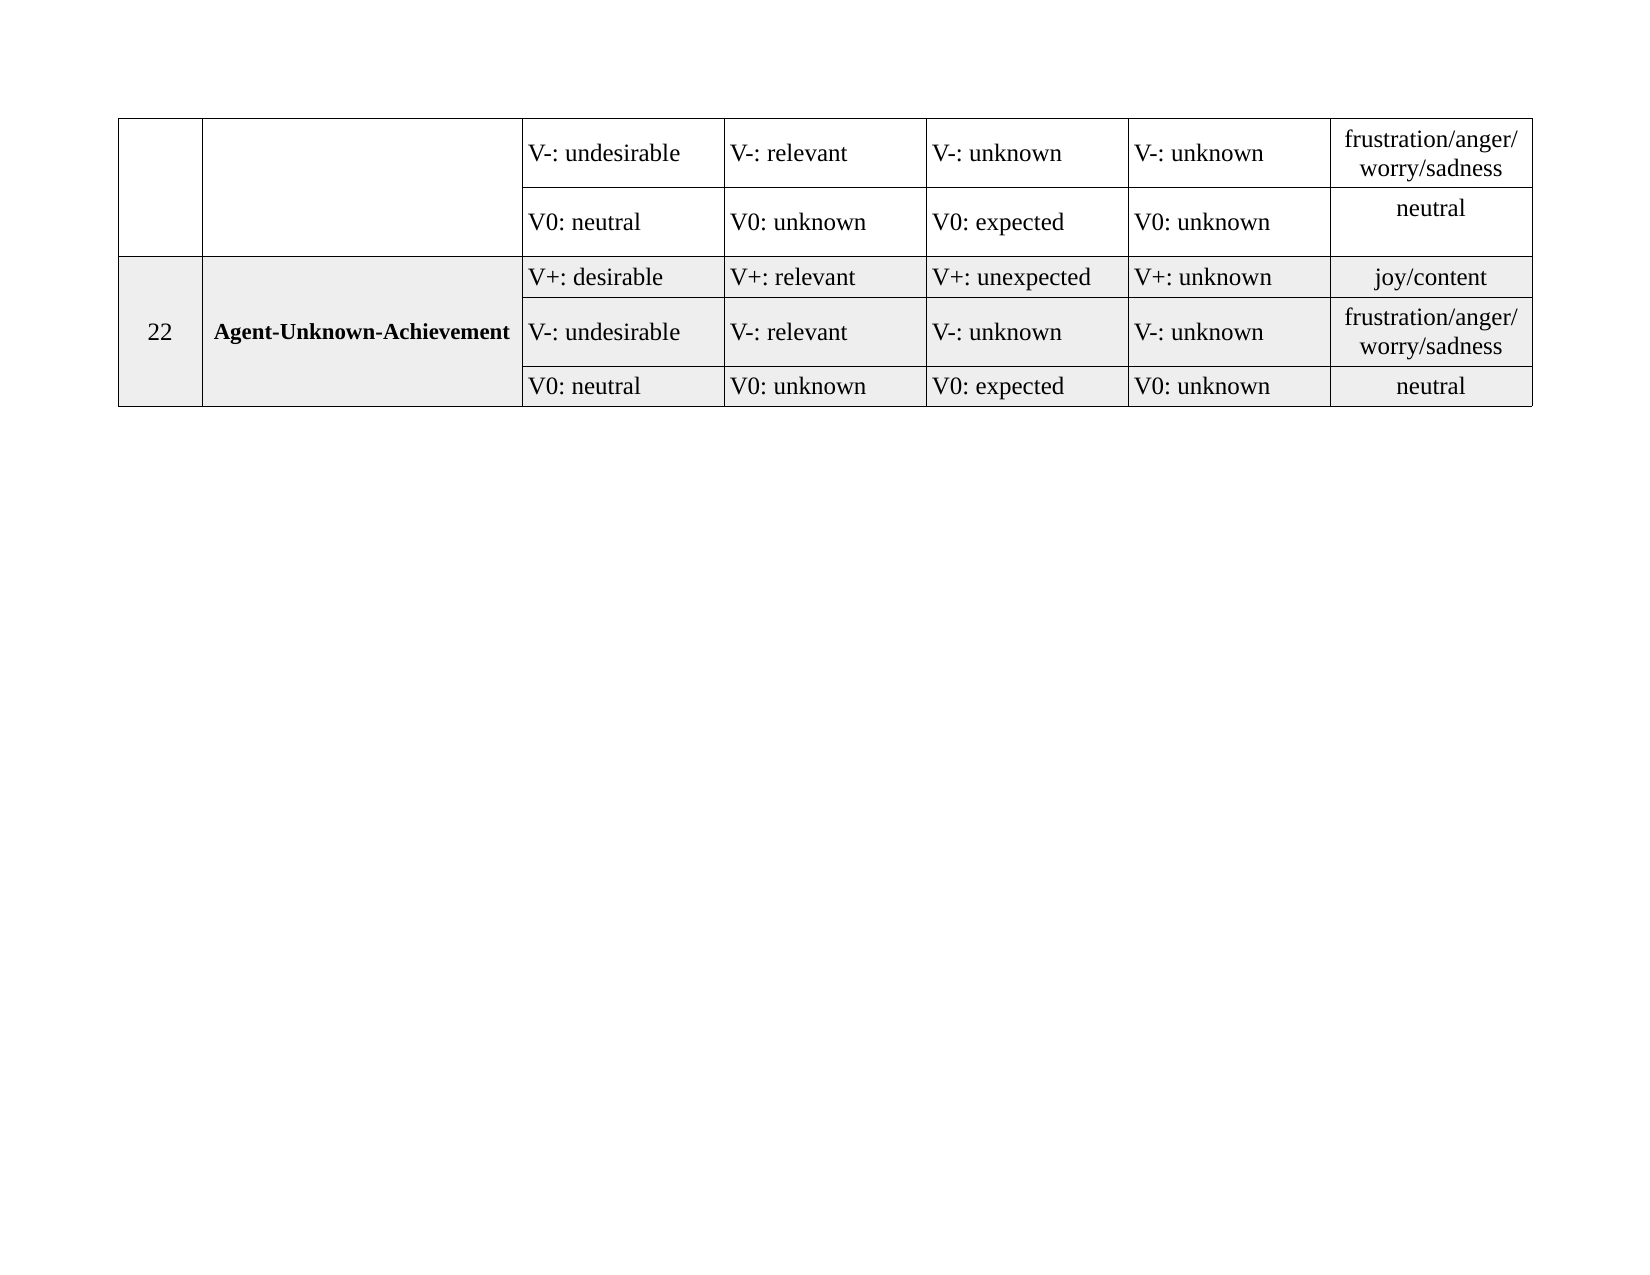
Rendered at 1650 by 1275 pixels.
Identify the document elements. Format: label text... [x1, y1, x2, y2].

table_cell V0: neutral [523, 367, 724, 406]
table_cell V0: unknown [1129, 188, 1330, 256]
table_cell V-: undesirable [523, 119, 724, 187]
table_cell V+: unknown [1129, 257, 1330, 297]
table_cell V0: unknown [1129, 367, 1330, 406]
table_cell frustration/anger/ worry/sadness [1331, 119, 1532, 187]
table_cell V+: relevant [725, 257, 926, 297]
table_cell V0: expected [927, 367, 1128, 406]
table_cell V-: unknown [927, 119, 1128, 187]
table_cell V0: neutral [523, 188, 724, 256]
table_cell V+: desirable [523, 257, 724, 297]
table_cell Agent-Unknown-Achievement [203, 257, 522, 406]
table_cell V0: unknown [725, 367, 926, 406]
table_cell V-: unknown [1129, 298, 1330, 366]
table_cell V-: relevant [725, 119, 926, 187]
table_cell [203, 119, 522, 256]
table_cell neutral [1331, 367, 1532, 406]
table_cell joy/content [1331, 257, 1532, 297]
table_cell frustration/anger/ worry/sadness [1331, 298, 1532, 366]
table_cell V+: unexpected [927, 257, 1128, 297]
table_cell V-: undesirable [523, 298, 724, 366]
table_cell V-: unknown [1129, 119, 1330, 187]
table_cell V0: unknown [725, 188, 926, 256]
table_cell V-: unknown [927, 298, 1128, 366]
table_cell [119, 119, 202, 256]
table_cell 22 [119, 257, 202, 406]
table_cell neutral [1331, 188, 1532, 256]
table_cell V0: expected [927, 188, 1128, 256]
table_cell V-: relevant [725, 298, 926, 366]
